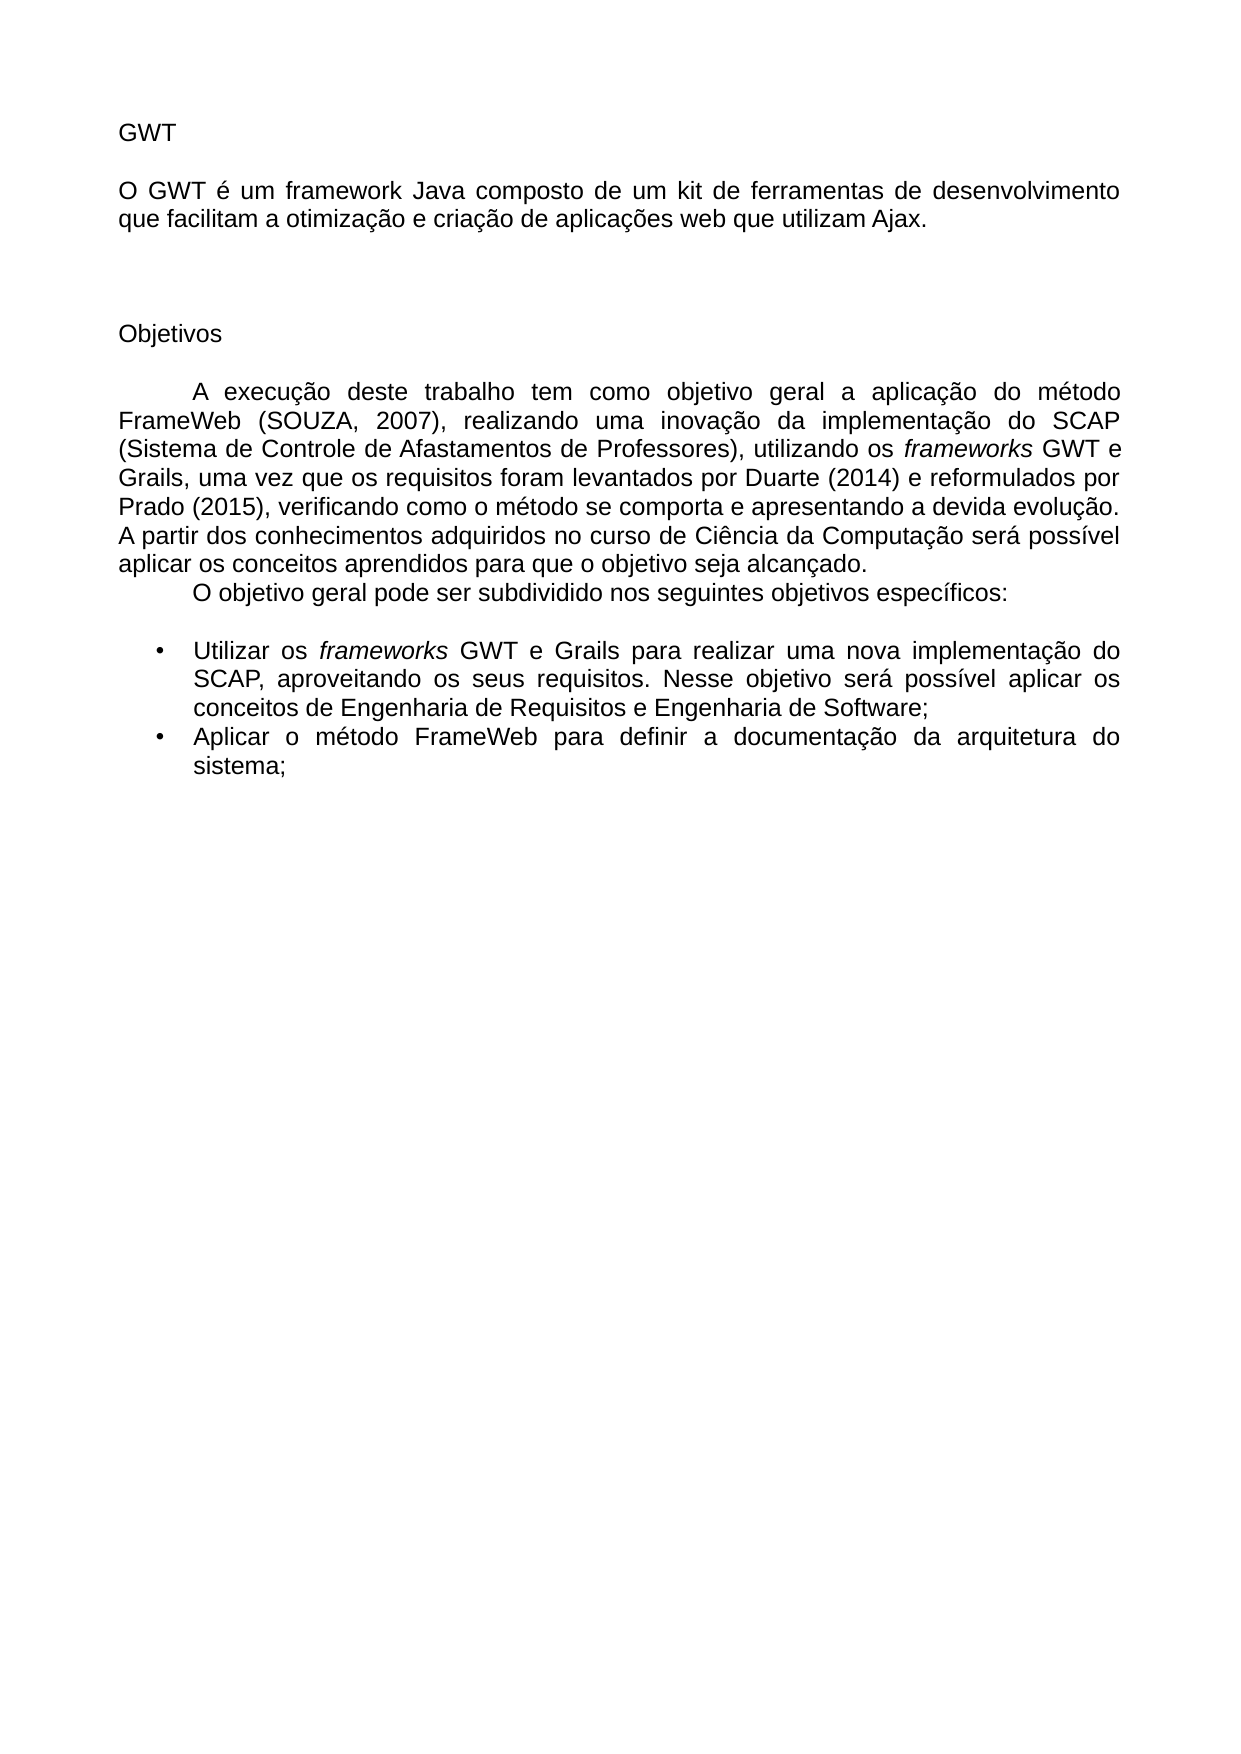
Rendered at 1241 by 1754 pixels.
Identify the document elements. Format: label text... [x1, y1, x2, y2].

text O GWT é um framework Java composto de um kit de ferramentas de desenvolvimento que facilitam a otimização e criação de aplicações web que utilizam Ajax. [118, 176, 1122, 233]
text Objetivos [118, 319, 1122, 348]
list Aplicar o método FrameWeb para definir a documentação da arquitetura do sistema; [156, 722, 1122, 779]
text A execução deste trabalho tem como objetivo geral a aplicação do método FrameWeb (SOUZA, 2007), realizando uma inovação da implementação do SCAP (Sistema de Controle de Afastamentos de Professores), utilizando os frameworks GWT e Grails, uma vez que os requisitos foram levantados por Duarte (2014) e reformulados por Prado (2015), verificando como o método se comporta e apresentando a devida evolução. A partir dos conhecimentos adquiridos no curso de Ciência da Computação será possível aplicar os conceitos aprendidos para que o objetivo seja alcançado. [118, 377, 1122, 578]
text O objetivo geral pode ser subdividido nos seguintes objetivos específicos: [118, 578, 1122, 607]
text GWT [118, 118, 1122, 147]
list Utilizar os frameworks GWT e Grails para realizar uma nova implementação do SCAP, aproveitando os seus requisitos. Nesse objetivo será possível aplicar os conceitos de Engenharia de Requisitos e Engenharia de Software; [156, 636, 1122, 722]
